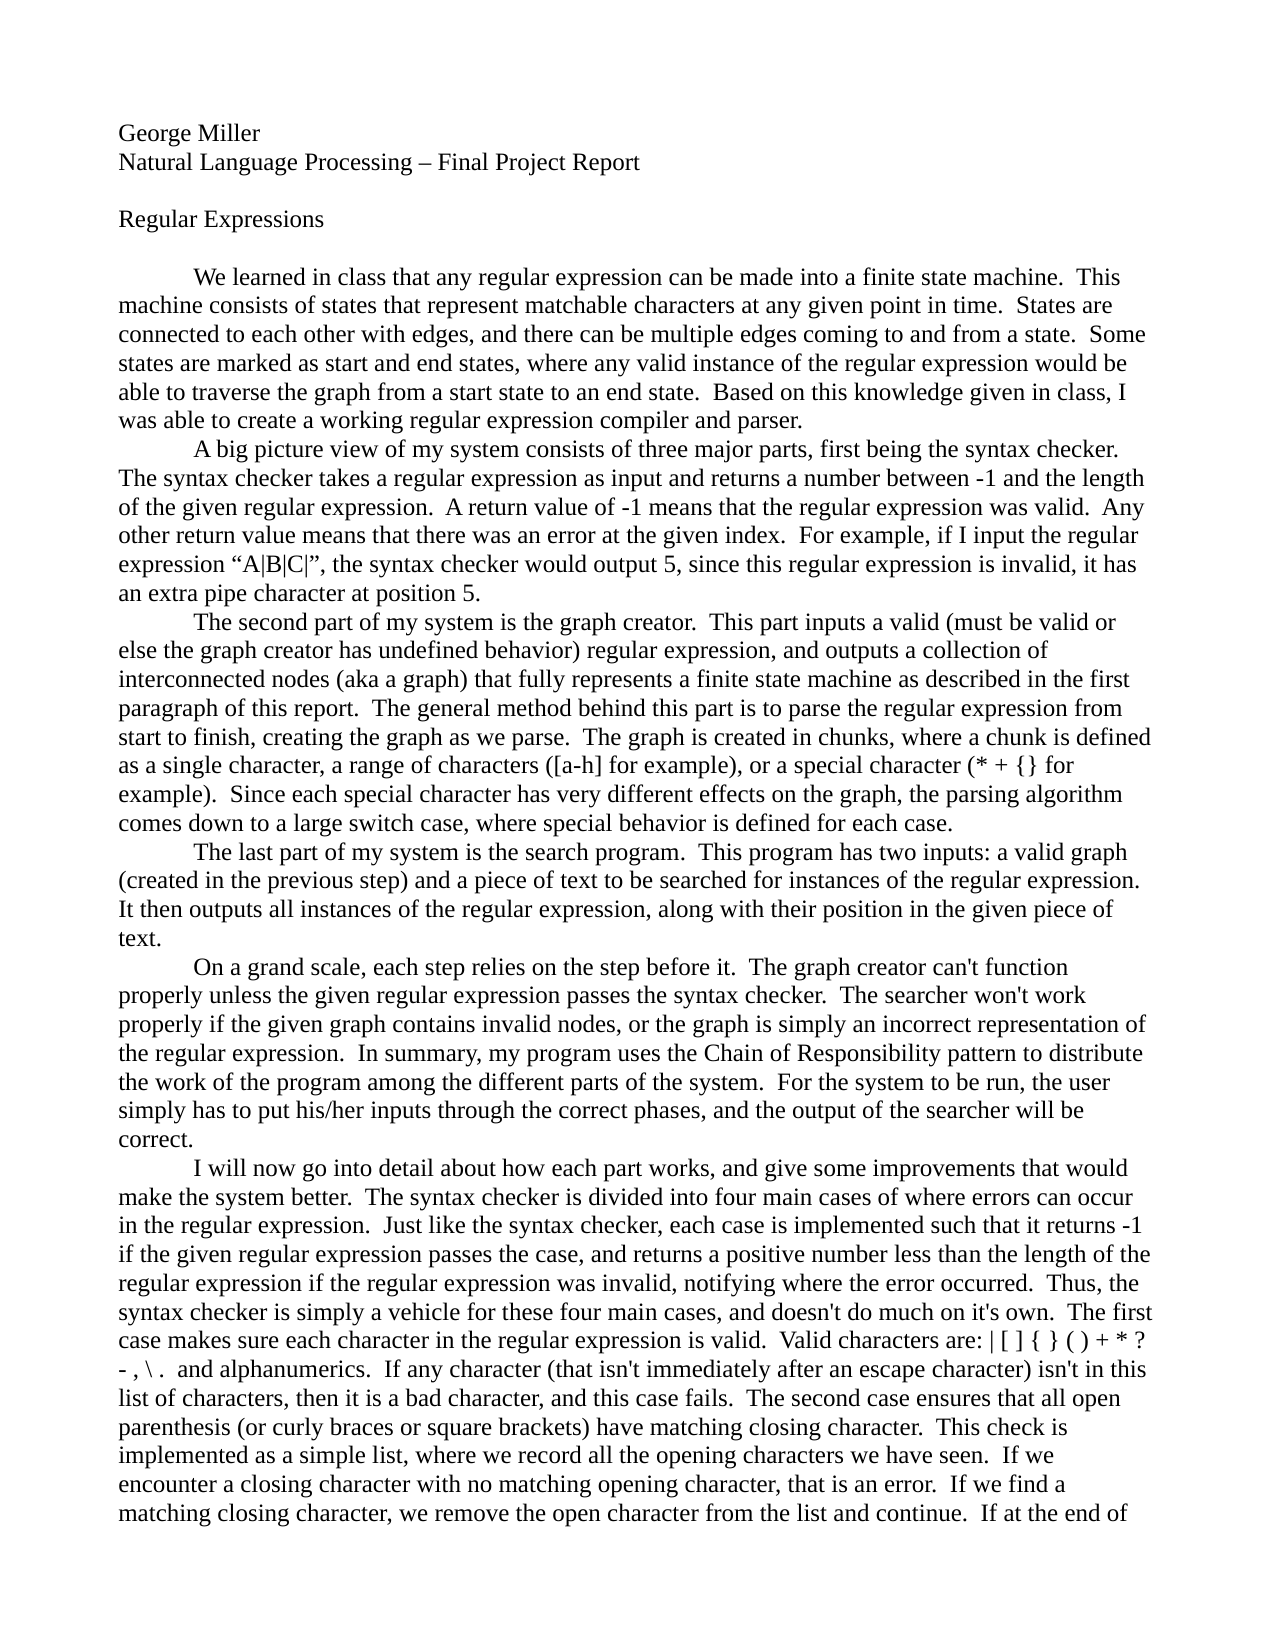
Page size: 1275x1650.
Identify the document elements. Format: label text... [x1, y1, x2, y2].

text Natural Language Processing – Final Project Report [118, 147, 1157, 176]
text The second part of my system is the graph creator. This part inputs a valid (must be valid or else the graph creator has undefined behavior) regular expression, and outputs a collection of interconnected nodes (aka a graph) that fully represents a finite state machine as described in the first paragraph of this report. The general method behind this part is to parse the regular expression from start to finish, creating the graph as we parse. The graph is created in chunks, where a chunk is defined as a single character, a range of characters ([a-h] for example), or a special character (* + {} for example). Since each special character has very different effects on the graph, the parsing algorithm comes down to a large switch case, where special behavior is defined for each case. [118, 607, 1157, 837]
text The last part of my system is the search program. This program has two inputs: a valid graph (created in the previous step) and a piece of text to be searched for instances of the regular expression. It then outputs all instances of the regular expression, along with their position in the given piece of text. [118, 837, 1157, 952]
text We learned in class that any regular expression can be made into a finite state machine. This machine consists of states that represent matchable characters at any given point in time. States are connected to each other with edges, and there can be multiple edges coming to and from a state. Some states are marked as start and end states, where any valid instance of the regular expression would be able to traverse the graph from a start state to an end state. Based on this knowledge given in class, I was able to create a working regular expression compiler and parser. [118, 262, 1157, 434]
text On a grand scale, each step relies on the step before it. The graph creator can't function properly unless the given regular expression passes the syntax checker. The searcher won't work properly if the given graph contains invalid nodes, or the graph is simply an incorrect representation of the regular expression. In summary, my program uses the Chain of Responsibility pattern to distribute the work of the program among the different parts of the system. For the system to be run, the user simply has to put his/her inputs through the correct phases, and the output of the searcher will be correct. [118, 952, 1157, 1153]
text A big picture view of my system consists of three major parts, first being the syntax checker. The syntax checker takes a regular expression as input and returns a number between -1 and the length of the given regular expression. A return value of -1 means that the regular expression was valid. Any other return value means that there was an error at the given index. For example, if I input the regular expression “A|B|C|”, the syntax checker would output 5, since this regular expression is invalid, it has an extra pipe character at position 5. [118, 434, 1157, 607]
text Regular Expressions [118, 204, 1157, 233]
text I will now go into detail about how each part works, and give some improvements that would make the system better. The syntax checker is divided into four main cases of where errors can occur in the regular expression. Just like the syntax checker, each case is implemented such that it returns -1 if the given regular expression passes the case, and returns a positive number less than the length of the regular expression if the regular expression was invalid, notifying where the error occurred. Thus, the syntax checker is simply a vehicle for these four main cases, and doesn't do much on it's own. The first case makes sure each character in the regular expression is valid. Valid characters are: | [ ] { } ( ) + * ? - , \ . and alphanumerics. If any character (that isn't immediately after an escape character) isn't in this list of characters, then it is a bad character, and this case fails. The second case ensures that all open parenthesis (or curly braces or square brackets) have matching closing character. This check is implemented as a simple list, where we record all the opening characters we have seen. If we encounter a closing character with no matching opening character, that is an error. If we find a matching closing character, we remove the open character from the list and continue. If at the end of [118, 1153, 1157, 1527]
text George Miller [118, 118, 1157, 147]
